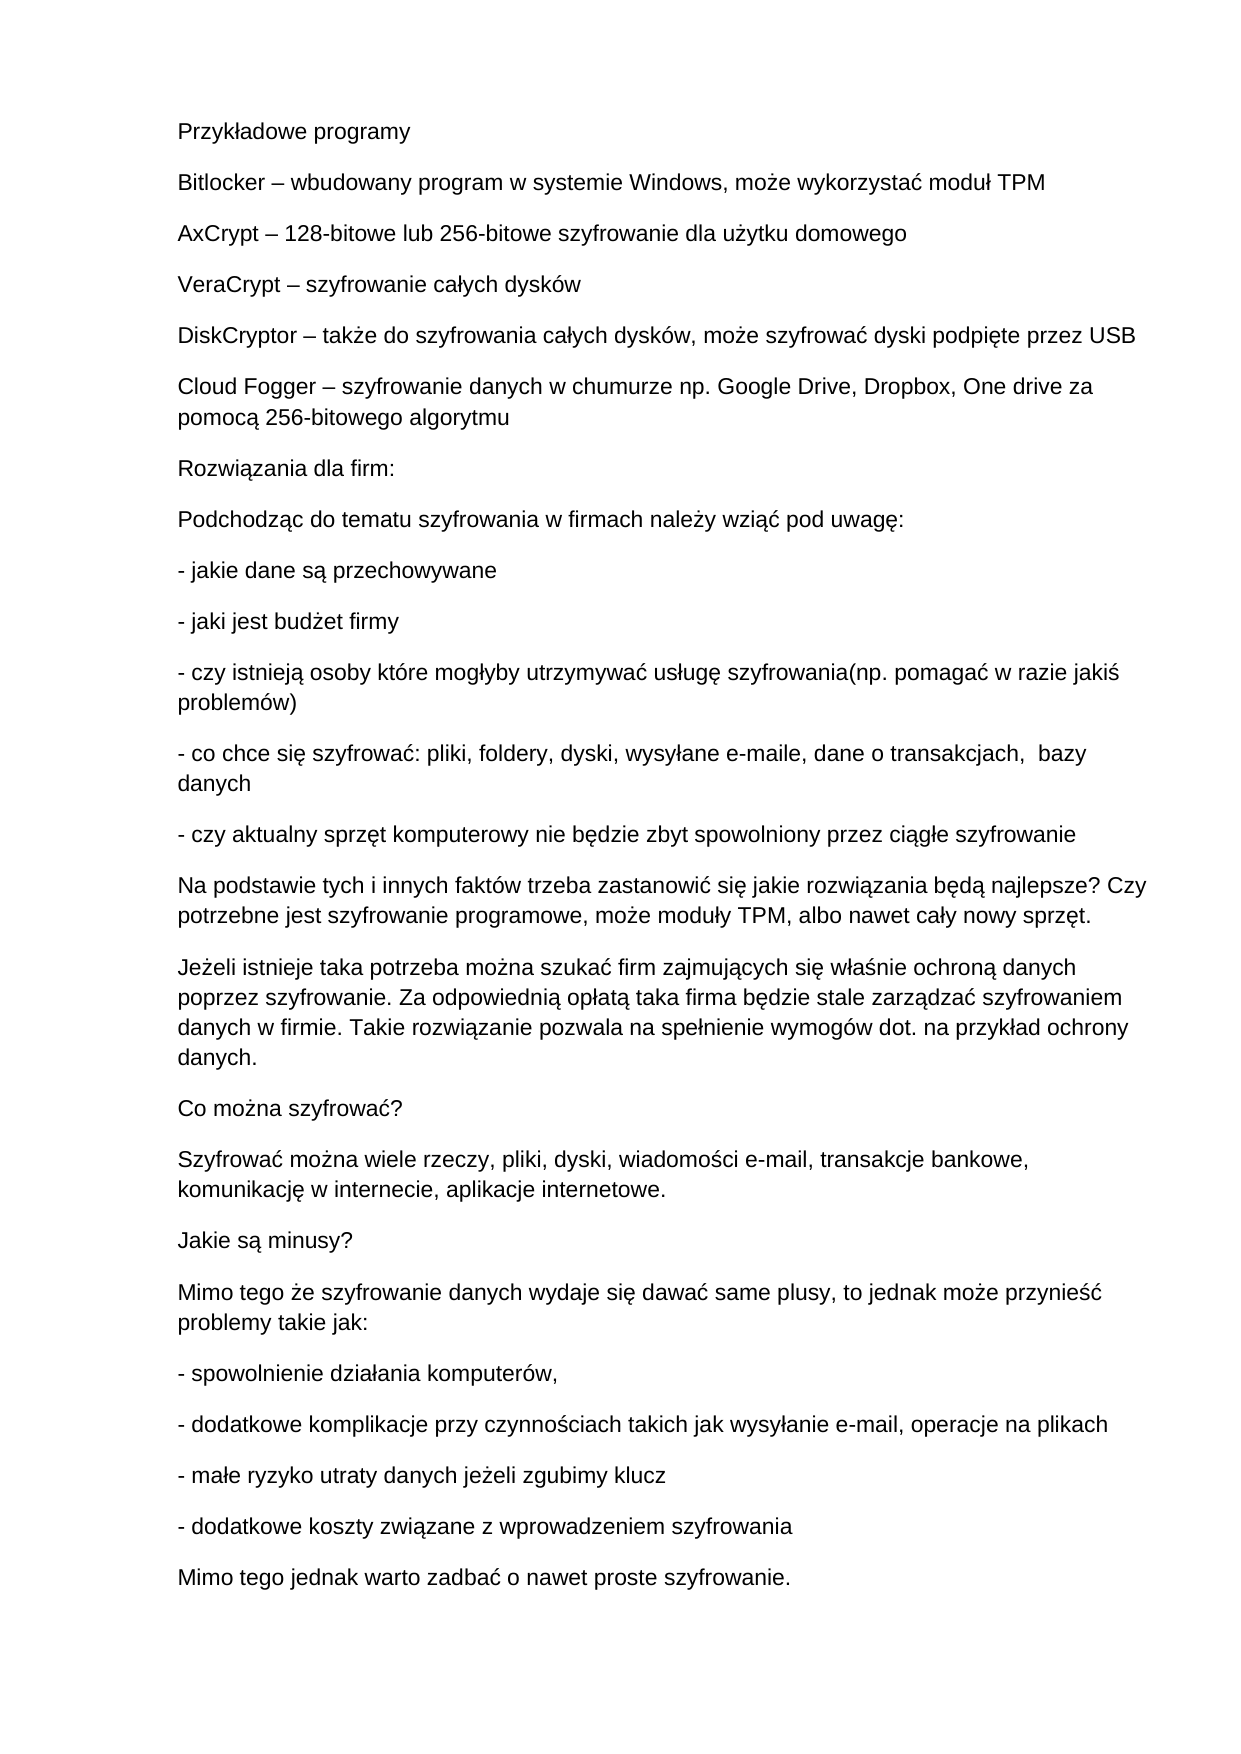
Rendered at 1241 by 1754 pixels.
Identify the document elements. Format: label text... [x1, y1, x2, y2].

text - czy istnieją osoby które mogłyby utrzymywać usługę szyfrowania(np. pomagać w razie jakiś problemów) [177, 659, 1152, 715]
text Szyfrować można wiele rzeczy, pliki, dyski, wiadomości e-mail, transakcje bankowe, komunikację w internecie, aplikacje internetowe. [177, 1146, 1152, 1203]
text Mimo tego jednak warto zadbać o nawet proste szyfrowanie. [177, 1564, 1152, 1590]
text Bitlocker – wbudowany program w systemie Windows, może wykorzystać moduł TPM [177, 169, 1152, 196]
text AxCrypt – 128-bitowe lub 256-bitowe szyfrowanie dla użytku domowego [177, 220, 1152, 247]
text Rozwiązania dla firm: [177, 454, 1152, 481]
text Cloud Fogger – szyfrowanie danych w chumurze np. Google Drive, Dropbox, One drive za pomocą 256-bitowego algorytmu [177, 373, 1152, 430]
text - dodatkowe komplikacje przy czynnościach takich jak wysyłanie e-mail, operacje na plikach [177, 1411, 1152, 1437]
text DiskCryptor – także do szyfrowania całych dysków, może szyfrować dyski podpięte przez USB [177, 322, 1152, 349]
text - jakie dane są przechowywane [177, 557, 1152, 583]
text Jakie są minusy? [177, 1227, 1152, 1254]
text - jaki jest budżet firmy [177, 608, 1152, 634]
text Co można szyfrować? [177, 1095, 1152, 1122]
text - czy aktualny sprzęt komputerowy nie będzie zbyt spowolniony przez ciągłe szyfrowanie [177, 821, 1152, 848]
text Przykładowe programy [177, 118, 1152, 144]
text VeraCrypt – szyfrowanie całych dysków [177, 271, 1152, 298]
text Na podstawie tych i innych faktów trzeba zastanowić się jakie rozwiązania będą najlepsze? Czy potrzebne jest szyfrowanie programowe, może moduły TPM, albo nawet cały nowy sprzęt. [177, 872, 1152, 929]
text - co chce się szyfrować: pliki, foldery, dyski, wysyłane e-maile, dane o transakcjach, bazy danych [177, 740, 1152, 797]
text - dodatkowe koszty związane z wprowadzeniem szyfrowania [177, 1513, 1152, 1539]
text - spowolnienie działania komputerów, [177, 1360, 1152, 1386]
text Mimo tego że szyfrowanie danych wydaje się dawać same plusy, to jednak może przynieść problemy takie jak: [177, 1278, 1152, 1335]
text Jeżeli istnieje taka potrzeba można szukać firm zajmujących się właśnie ochroną danych poprzez szyfrowanie. Za odpowiednią opłatą taka firma będzie stale zarządzać szyfrowaniem danych w firmie. Takie rozwiązanie pozwala na spełnienie wymogów dot. na przykład ochrony danych. [177, 953, 1152, 1071]
text - małe ryzyko utraty danych jeżeli zgubimy klucz [177, 1462, 1152, 1488]
text Podchodząc do tematu szyfrowania w firmach należy wziąć pod uwagę: [177, 506, 1152, 532]
